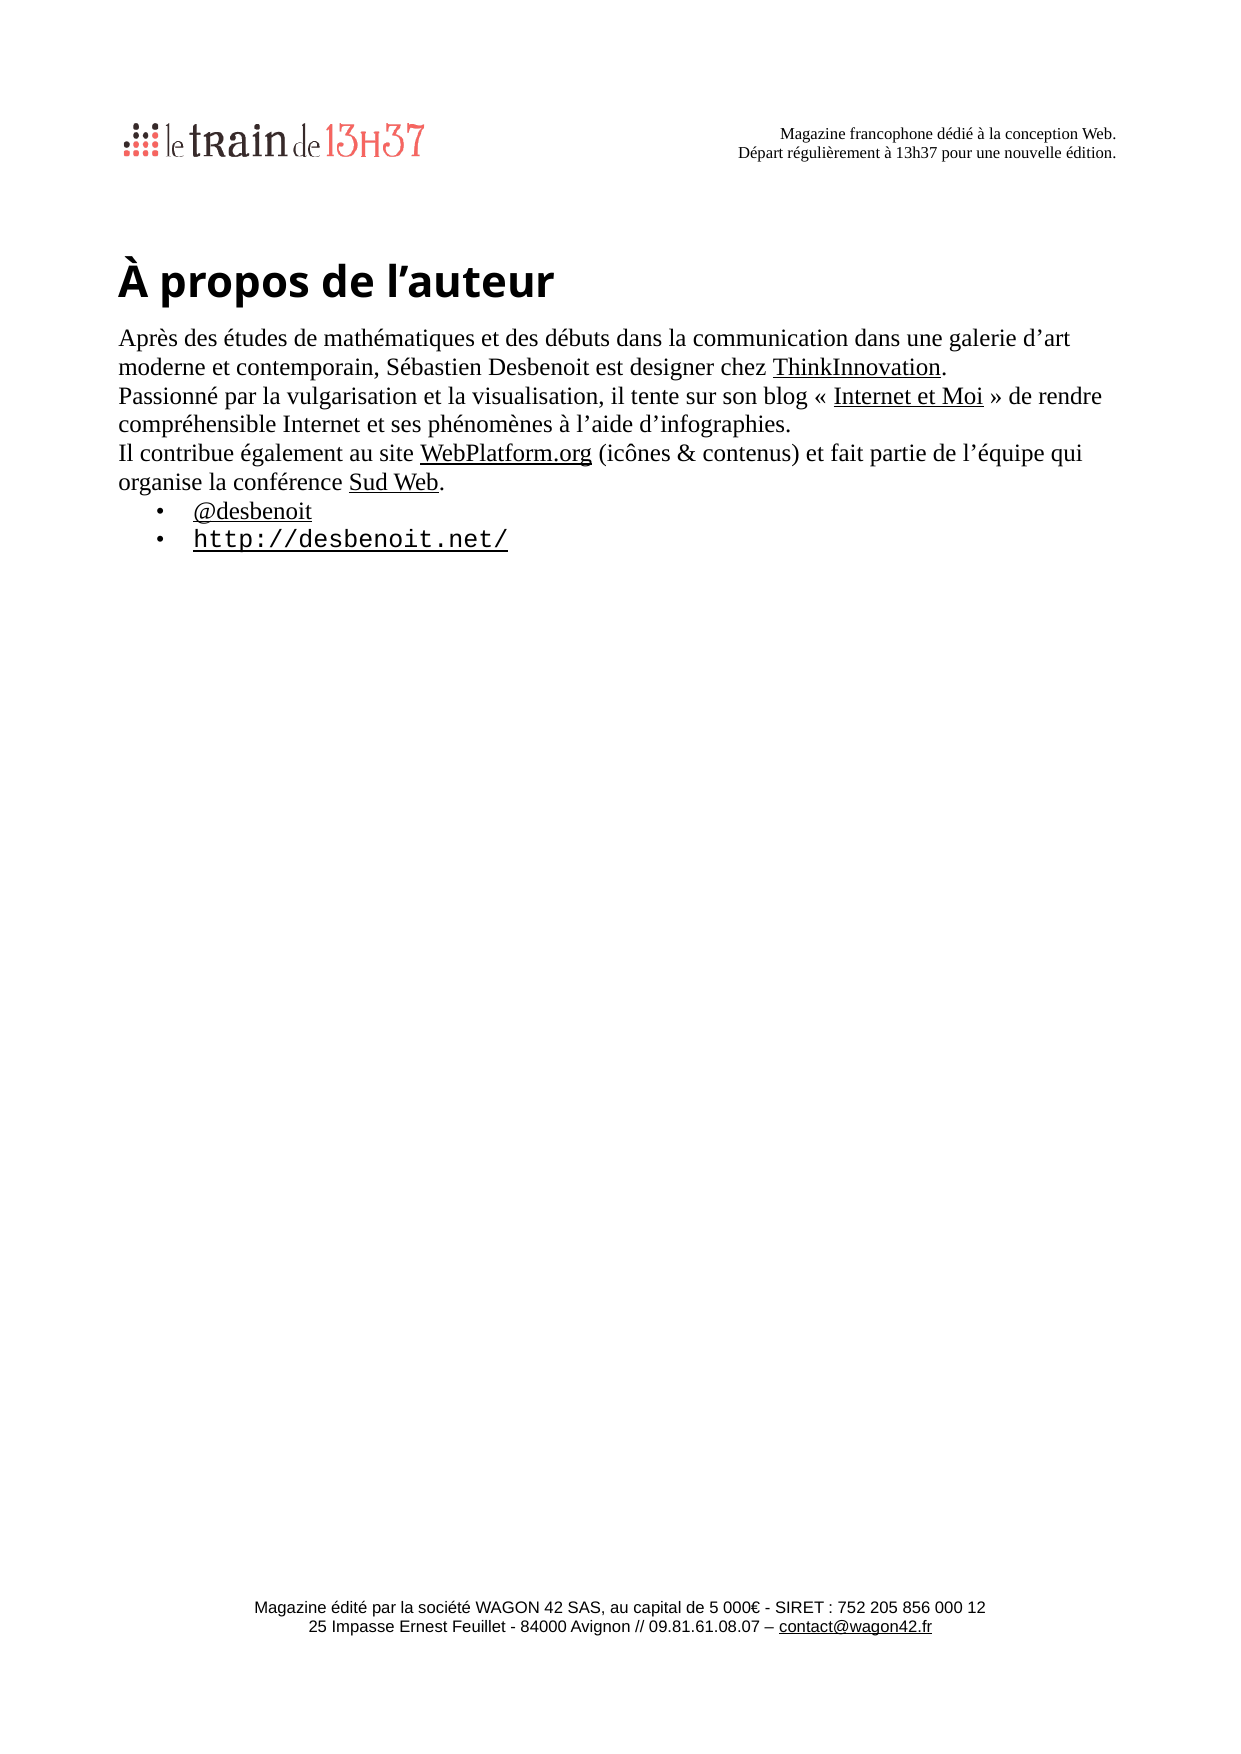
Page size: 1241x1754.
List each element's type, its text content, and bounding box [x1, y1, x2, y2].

list http://desbenoit.net/ [156, 524, 1122, 555]
text Après des études de mathématiques et des débuts dans la communication dans une galerie d’art moderne et contemporain, Sébastien Desbenoit est designer chez ThinkInnovation. Passionné par la vulgarisation et la visualisation, il tente sur son blog « Internet et Moi » de rendre compréhensible Internet et ses phénomènes à l’aide d’infographies. Il contribue également au site WebPlatform.org (icônes & contenus) et fait partie de l’équipe qui organise la conférence Sud Web. [118, 323, 1122, 496]
list @desbenoit [156, 496, 1122, 524]
picture [123, 123, 425, 157]
subtitle À propos de l’auteur [118, 251, 1122, 311]
